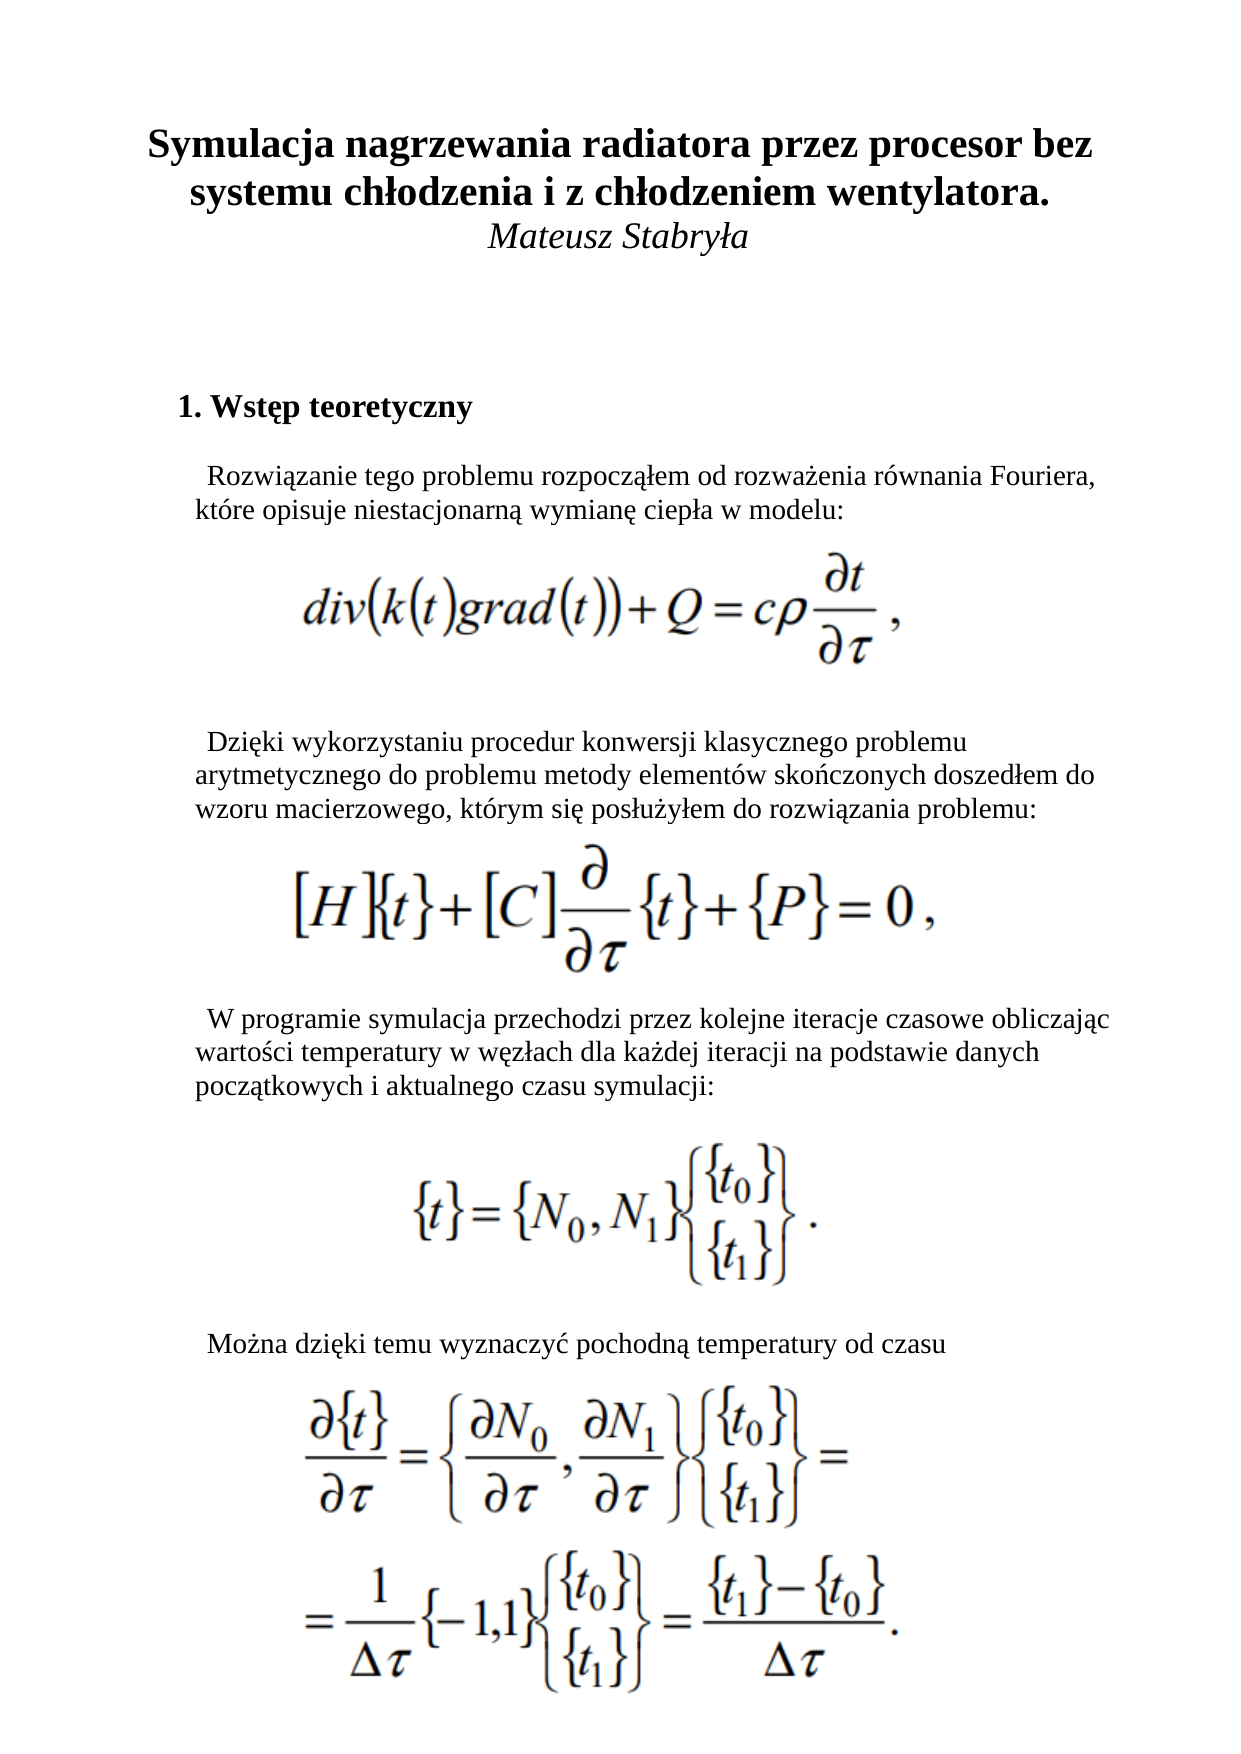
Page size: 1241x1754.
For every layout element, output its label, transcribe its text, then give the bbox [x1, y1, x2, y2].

text 1. Wstęp teoretyczny [148, 386, 1122, 425]
text W programie symulacja przechodzi przez kolejne iteracje czasowe obliczając wartości temperatury w węzłach dla każdej iteracji na podstawie danych początkowych i aktualnego czasu symulacji: [195, 824, 1122, 1102]
picture [381, 1101, 859, 1327]
picture [273, 824, 968, 1001]
text Rozwiązanie tego problemu rozpocząłem od rozważenia równania Fouriera, które opisuje niestacjonarną wymianę ciepła w modelu: [195, 458, 1122, 525]
text Dzięki wykorzystaniu procedur konwersji klasycznego problemu arytmetycznego do problemu metody elementów skończonych doszedłem do wzoru macierzowego, którym się posłużyłem do rozwiązania problemu: [195, 525, 1122, 824]
text Symulacja nagrzewania radiatora przez procesor bez systemu chłodzenia i z chłodzeniem wentylatora. [118, 118, 1122, 214]
picture [275, 525, 965, 724]
text Można dzięki temu wyznaczyć pochodną temperatury od czasu [195, 1102, 1122, 1360]
picture [279, 1368, 924, 1717]
text Mateusz Stabryła [118, 214, 1122, 257]
